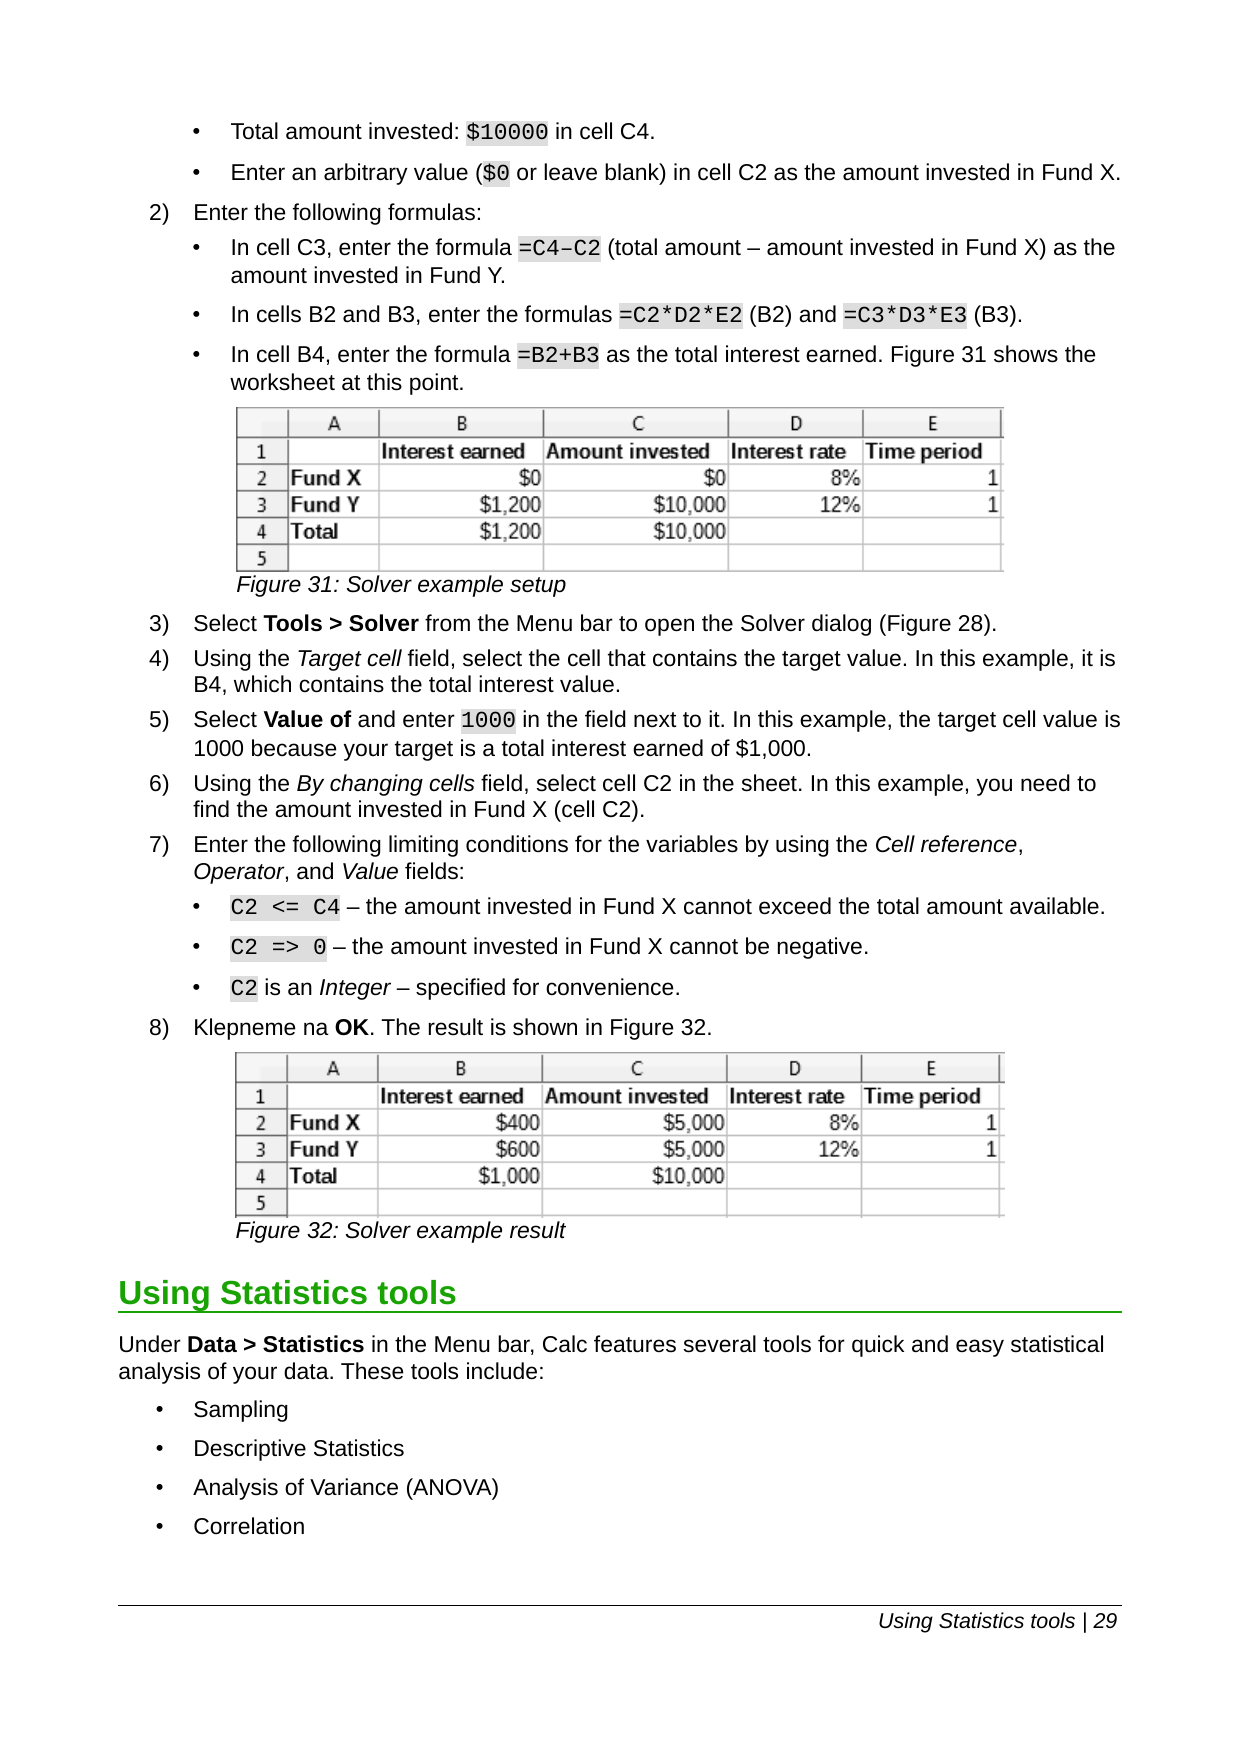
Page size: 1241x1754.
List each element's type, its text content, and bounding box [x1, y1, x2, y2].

list Klepneme na OK. The result is shown in Figure 32. [169, 1014, 1122, 1040]
picture [235, 1052, 1005, 1218]
list Enter the following formulas: [169, 199, 1122, 225]
picture [236, 407, 1005, 572]
list In cell C3, enter the formula =C4–C2 (total amount – amount invested in Fund X) as the amount invested in Fund Y. [192, 234, 1122, 289]
list Select Value of and enter 1000 in the field next to it. In this example, the target cell value is 1000 because your target is a total interest earned of $1,000. [169, 706, 1122, 761]
list C2 is an Integer – specified for convenience. [192, 973, 1122, 1002]
list C2 => 0 – the amount invested in Fund X cannot be negative. [192, 933, 1122, 962]
text Figure 32: Solver example result [235, 1218, 1005, 1243]
list Sampling [156, 1396, 1122, 1423]
text Figure 31: Solver example setup [236, 572, 1004, 597]
list Descriptive Statistics [156, 1435, 1122, 1462]
list Using the Target cell field, select the cell that contains the target value. In this example, it is B4, which contains the total interest value. [169, 645, 1122, 697]
list Correlation [156, 1513, 1122, 1539]
text Under Data > Statistics in the Menu bar, Calc features several tools for quick and easy statistical analysis of your data. These tools include: [118, 1331, 1122, 1384]
list Select Tools > Solver from the Menu bar to open the Solver dialog (Figure 28). [169, 609, 1122, 636]
list C2 <= C4 – the amount invested in Fund X cannot exceed the total amount available. [192, 893, 1122, 921]
list Total amount invested: $10000 in cell C4. [192, 118, 1122, 146]
list In cell B4, enter the formula =B2+B3 as the total interest earned. Figure 31 shows the worksheet at this point. [192, 341, 1122, 396]
list Enter an arbitrary value ($0 or leave blank) in cell C2 as the amount invested in Fund X. [192, 158, 1122, 187]
list Analysis of Variance (ANOVA) [156, 1474, 1122, 1501]
list Using the By changing cells field, select cell C2 in the sheet. In this example, you need to find the amount invested in Fund X (cell C2). [169, 770, 1122, 822]
subtitle Using Statistics tools [118, 1273, 1122, 1311]
list Enter the following limiting conditions for the variables by using the Cell reference, Operator, and Value fields: [169, 831, 1122, 884]
list In cells B2 and B3, enter the formulas =C2*D2*E2 (B2) and =C3*D3*E3 (B3). [192, 301, 1122, 329]
